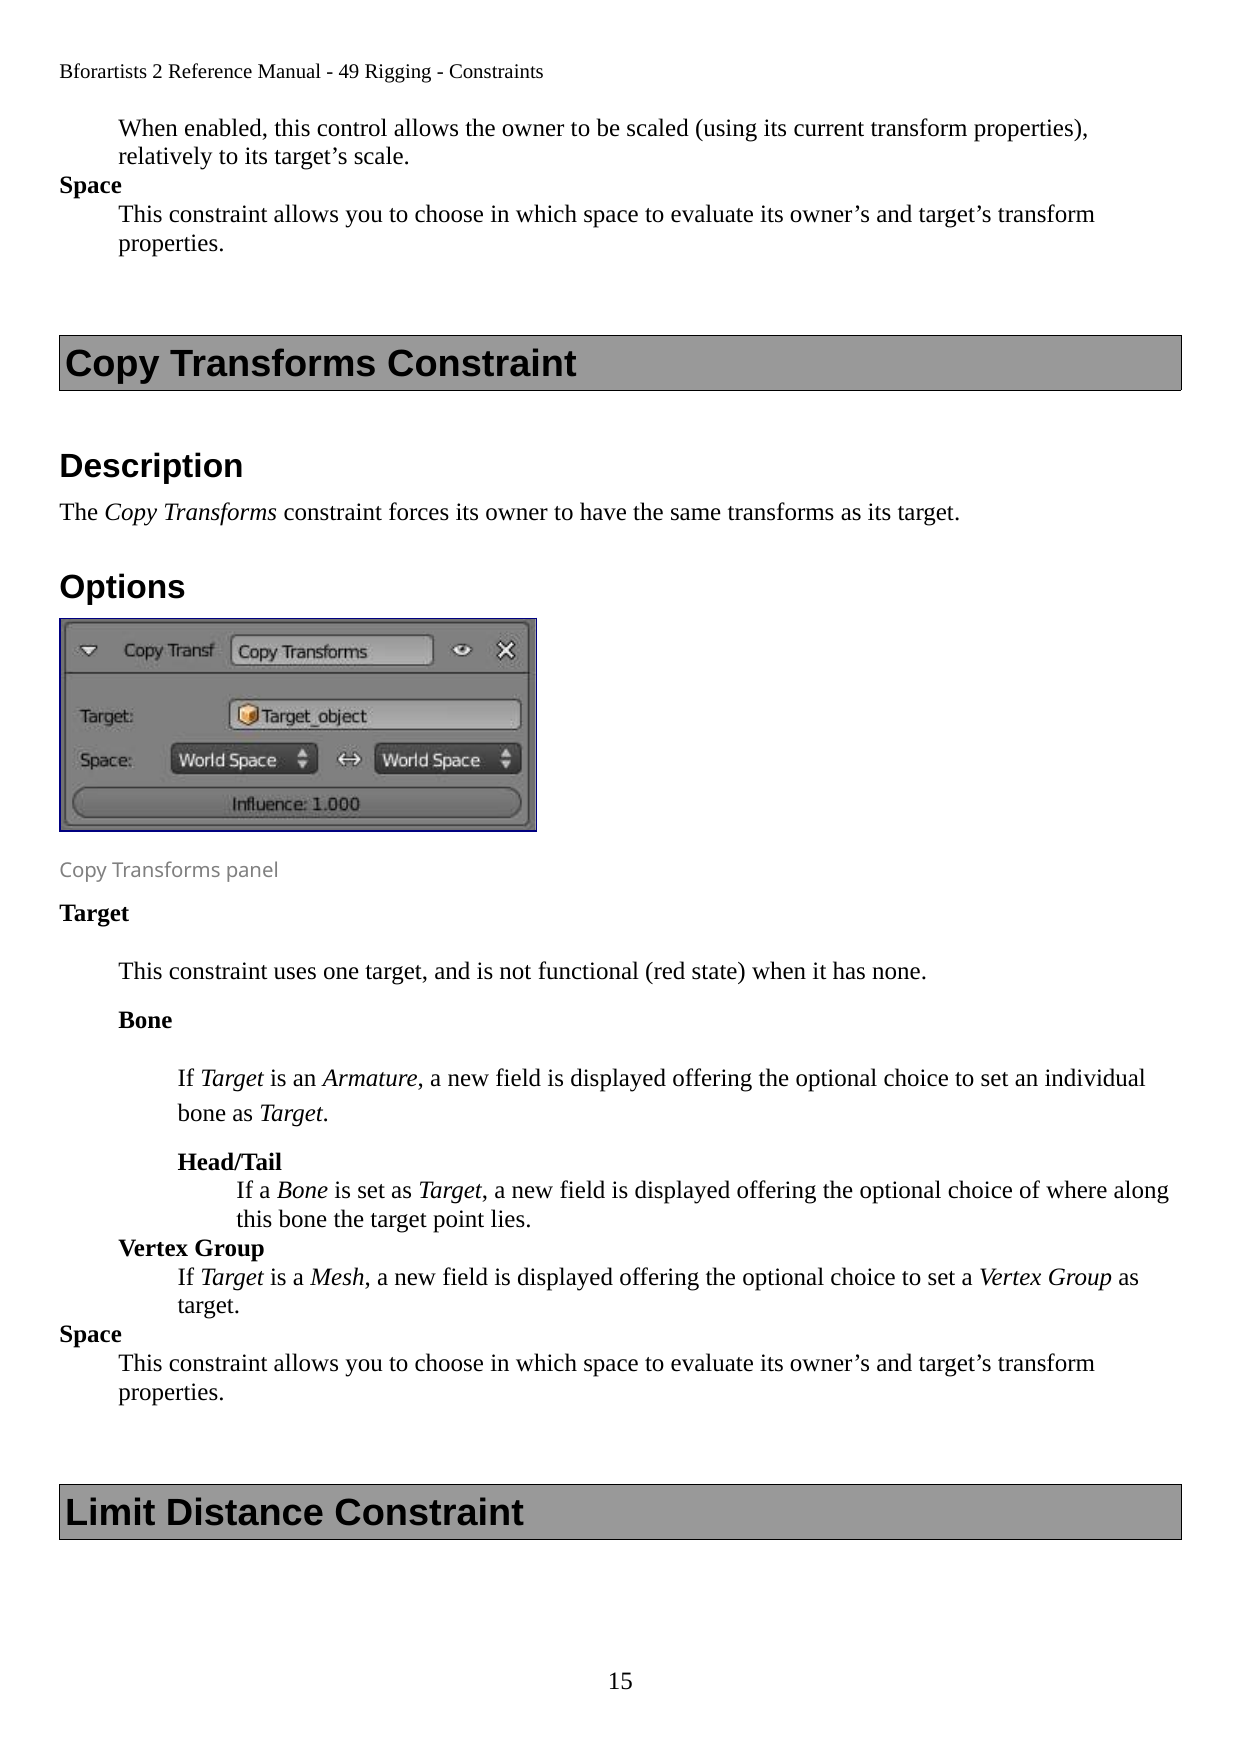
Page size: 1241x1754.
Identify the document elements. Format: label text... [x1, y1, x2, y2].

text If Target is an Armature, a new field is displayed offering the optional choice to set an individual bone as Target. [177, 1063, 1181, 1127]
subtitle Space [59, 1319, 1181, 1348]
text The Copy Transforms constraint forces its owner to have the same transforms as its target. [59, 497, 1181, 525]
list When enabled, this control allows the owner to be scaled (using its current transform properties), relatively to its target’s scale. [118, 113, 1181, 170]
table_header Limit Distance Constraint [60, 1485, 1181, 1539]
text Copy Transforms panel [59, 852, 1181, 883]
list This constraint allows you to choose in which space to evaluate its owner’s and target’s transform properties. [118, 1348, 1181, 1406]
list If a Bone is set as Target, a new field is displayed offering the optional choice of where along this bone the target point lies. [236, 1176, 1181, 1233]
subtitle Space [59, 170, 1181, 199]
table_header Copy Transforms Constraint [60, 336, 1181, 390]
picture [61, 619, 536, 830]
subtitle Vertex Group [118, 1233, 1181, 1262]
subtitle Description [59, 446, 1181, 484]
subtitle Options [59, 567, 1181, 605]
list If Target is a Mesh, a new field is displayed offering the optional choice to set a Vertex Group as target. [177, 1262, 1181, 1319]
subtitle Bone [118, 1005, 1181, 1034]
text This constraint uses one target, and is not functional (red state) when it has none. [118, 956, 1181, 985]
subtitle Target [59, 898, 1181, 927]
list This constraint allows you to choose in which space to evaluate its owner’s and target’s transform properties. [118, 199, 1181, 256]
subtitle Head/Tail [177, 1147, 1181, 1176]
